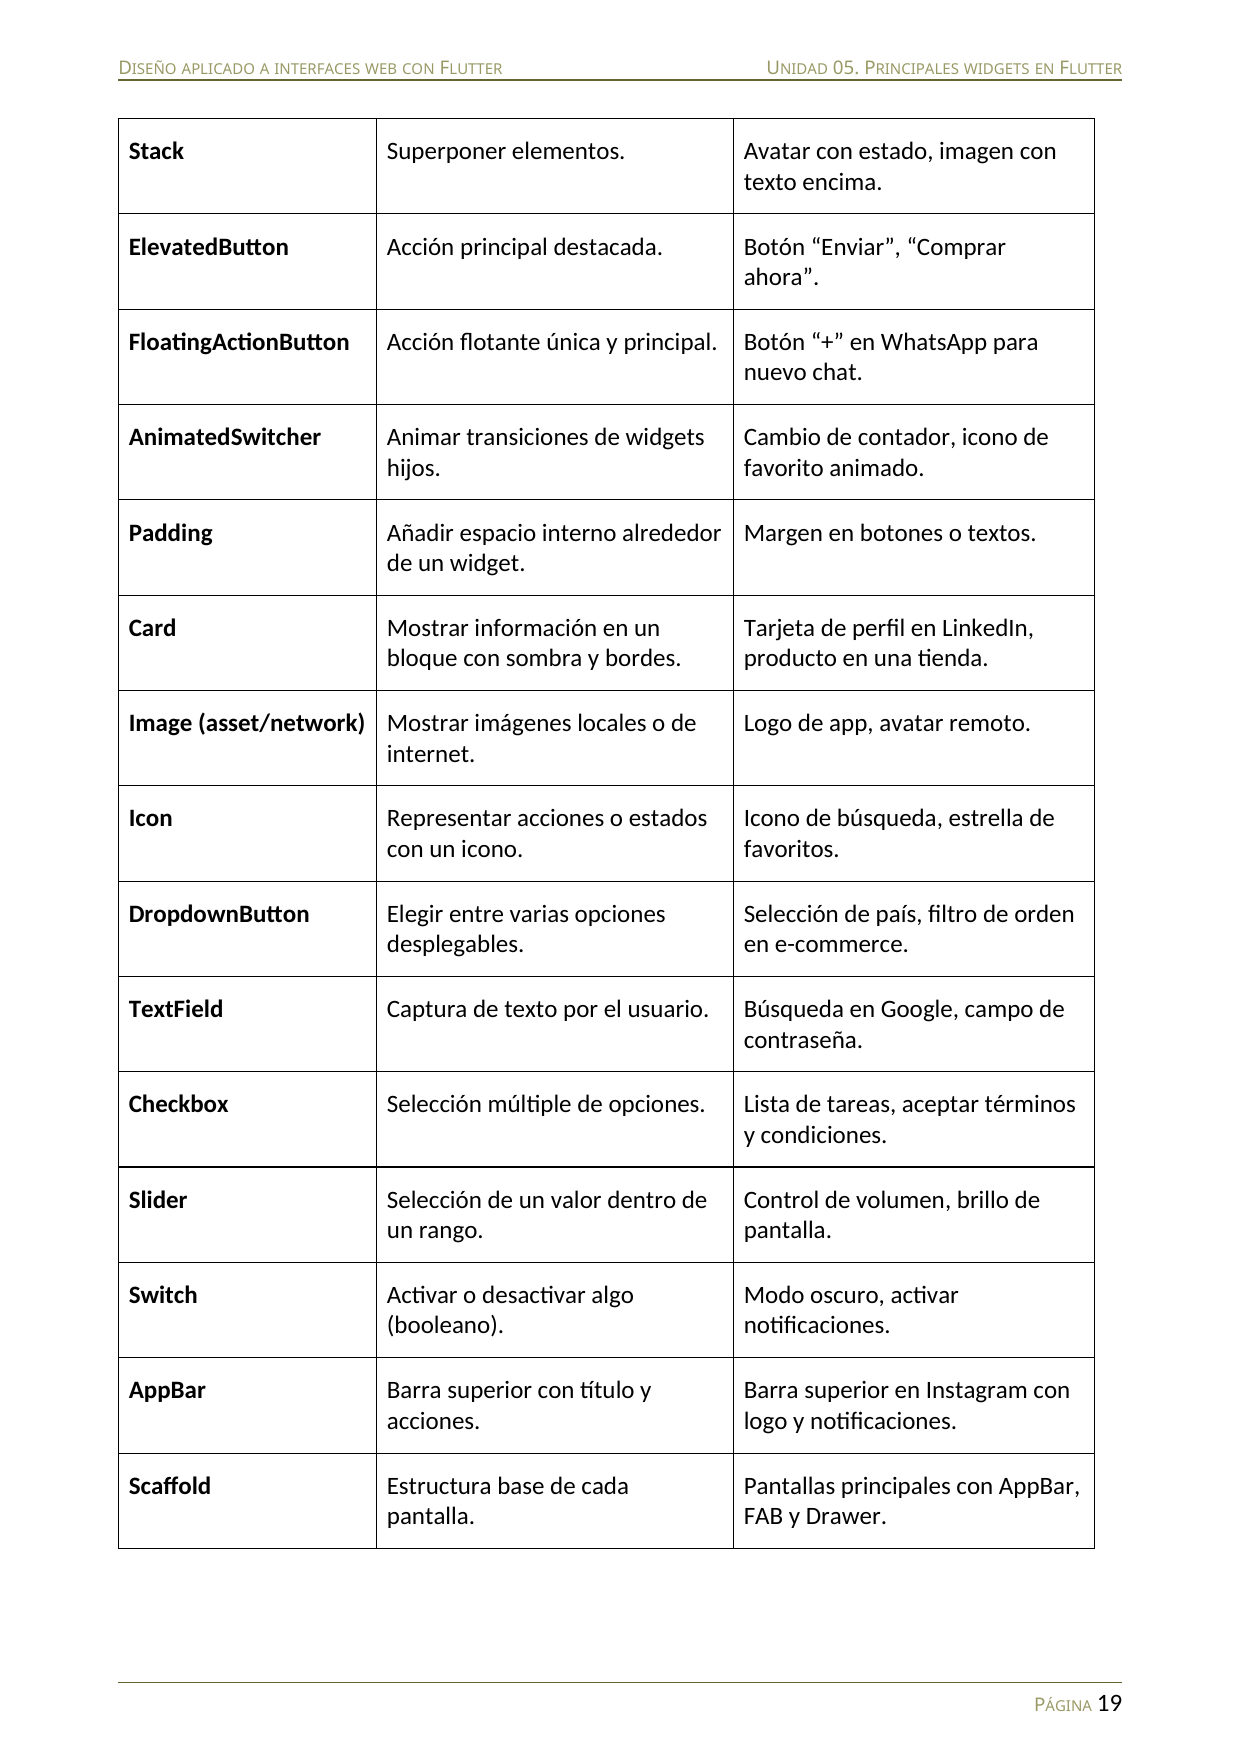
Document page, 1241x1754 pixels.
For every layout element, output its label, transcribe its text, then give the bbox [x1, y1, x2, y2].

table_cell Stack [119, 119, 376, 213]
table_cell Representar acciones o estados con un icono. [377, 786, 733, 881]
table_cell Animar transiciones de widgets hijos. [377, 405, 733, 499]
table_cell Botón “+” en WhatsApp para nuevo chat. [734, 310, 1094, 404]
table_cell Scaffold [119, 1454, 376, 1548]
table_cell Modo oscuro, activar notificaciones. [734, 1263, 1094, 1357]
table_cell Mostrar información en un bloque con sombra y bordes. [377, 596, 733, 690]
table_cell Cambio de contador, icono de favorito animado. [734, 405, 1094, 499]
table_cell Captura de texto por el usuario. [377, 977, 733, 1071]
table_cell Superponer elementos. [377, 119, 733, 213]
table_cell Margen en botones o textos. [734, 500, 1094, 594]
table_cell Image (asset/network) [119, 691, 376, 785]
table_cell Slider [119, 1168, 376, 1262]
table_cell Icono de búsqueda, estrella de favoritos. [734, 786, 1094, 881]
table_cell Card [119, 596, 376, 690]
table_cell Acción flotante única y principal. [377, 310, 733, 404]
table_cell Selección de país, filtro de orden en e-commerce. [734, 882, 1094, 976]
table_cell Barra superior en Instagram con logo y notificaciones. [734, 1358, 1094, 1452]
table_cell Elegir entre varias opciones desplegables. [377, 882, 733, 976]
table_cell Avatar con estado, imagen con texto encima. [734, 119, 1094, 213]
table_cell Pantallas principales con AppBar, FAB y Drawer. [734, 1454, 1094, 1548]
table_cell Switch [119, 1263, 376, 1357]
table_cell Búsqueda en Google, campo de contraseña. [734, 977, 1094, 1071]
table_cell Checkbox [119, 1072, 376, 1166]
table_cell Mostrar imágenes locales o de internet. [377, 691, 733, 785]
table_cell Lista de tareas, aceptar términos y condiciones. [734, 1072, 1094, 1166]
table_cell Estructura base de cada pantalla. [377, 1454, 733, 1548]
table_cell AppBar [119, 1358, 376, 1452]
table_cell Barra superior con título y acciones. [377, 1358, 733, 1452]
table_cell TextField [119, 977, 376, 1071]
table_cell Activar o desactivar algo (booleano). [377, 1263, 733, 1357]
table_cell Icon [119, 786, 376, 881]
table_cell Botón “Enviar”, “Comprar ahora”. [734, 214, 1094, 309]
table_cell Tarjeta de perfil en LinkedIn, producto en una tienda. [734, 596, 1094, 690]
table_cell Selección múltiple de opciones. [377, 1072, 733, 1166]
table_cell DropdownButton [119, 882, 376, 976]
table_cell Añadir espacio interno alrededor de un widget. [377, 500, 733, 594]
table_cell AnimatedSwitcher [119, 405, 376, 499]
table_cell Logo de app, avatar remoto. [734, 691, 1094, 785]
table_cell FloatingActionButton [119, 310, 376, 404]
table_cell Acción principal destacada. [377, 214, 733, 309]
table_cell Control de volumen, brillo de pantalla. [734, 1168, 1094, 1262]
table_cell Selección de un valor dentro de un rango. [377, 1168, 733, 1262]
table_cell ElevatedButton [119, 214, 376, 309]
table_cell Padding [119, 500, 376, 594]
